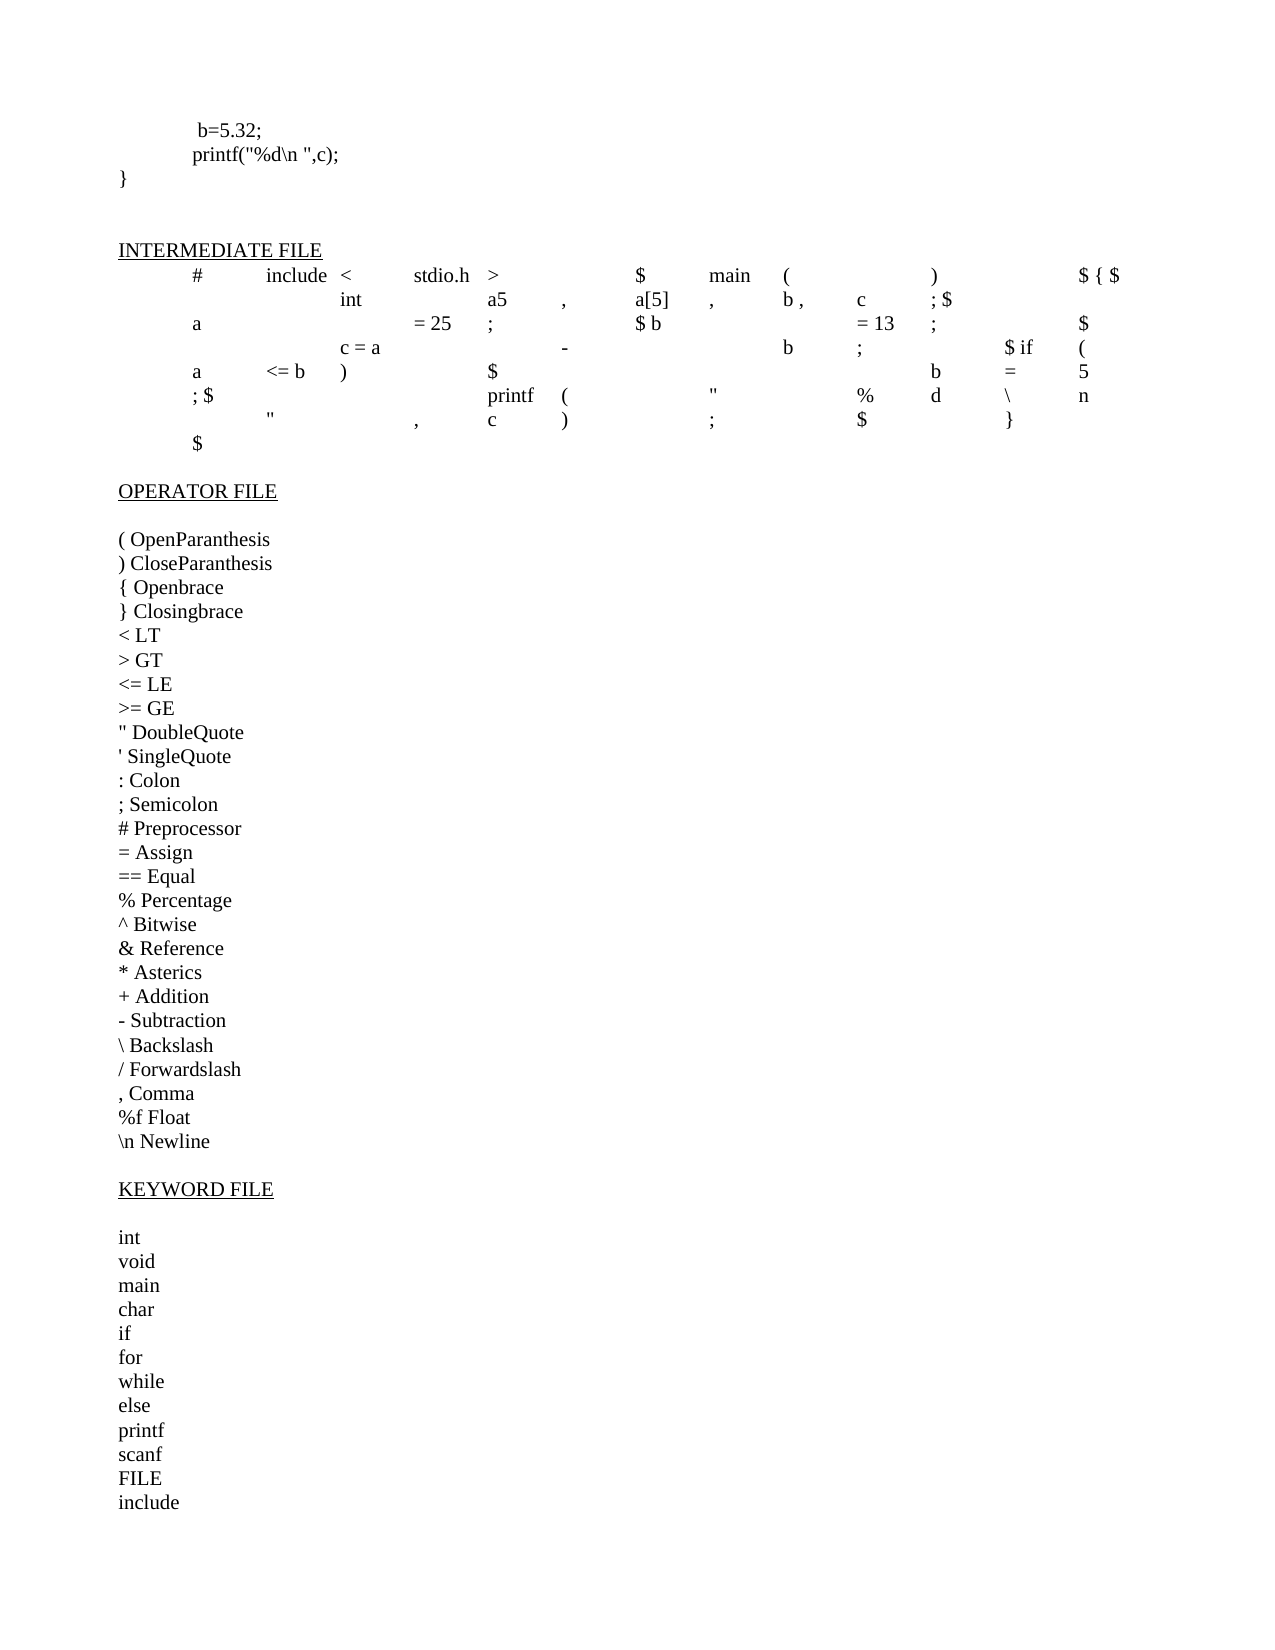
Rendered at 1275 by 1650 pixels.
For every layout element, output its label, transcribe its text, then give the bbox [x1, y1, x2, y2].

text INTERMEDIATE FILE [118, 238, 1157, 262]
text while [118, 1369, 1157, 1393]
text b=5.32; [118, 118, 1157, 142]
text for [118, 1345, 1157, 1369]
text ^ Bitwise [118, 912, 1157, 936]
text else [118, 1393, 1157, 1417]
text printf [118, 1417, 1157, 1442]
text } [118, 166, 1157, 190]
text } Closingbrace [118, 599, 1157, 623]
text main [118, 1273, 1157, 1297]
text , Comma [118, 1081, 1157, 1105]
text ' SingleQuote [118, 744, 1157, 768]
text = Assign [118, 840, 1157, 864]
text OPERATOR FILE [118, 479, 1157, 503]
text # Preprocessor [118, 816, 1157, 840]
text - Subtraction [118, 1008, 1157, 1032]
text / Forwardslash [118, 1057, 1157, 1081]
text == Equal [118, 864, 1157, 888]
text + Addition [118, 984, 1157, 1008]
text <= LE [118, 672, 1157, 696]
text " DoubleQuote [118, 720, 1157, 744]
text { Openbrace [118, 575, 1157, 599]
text * Asterics [118, 960, 1157, 984]
text if [118, 1321, 1157, 1345]
text KEYWORD FILE [118, 1177, 1157, 1201]
text > GT [118, 647, 1157, 672]
text % Percentage [118, 888, 1157, 912]
text ( OpenParanthesis [118, 527, 1157, 551]
text scanf [118, 1442, 1157, 1466]
text %f Float [118, 1105, 1157, 1129]
text char [118, 1297, 1157, 1321]
text FILE [118, 1466, 1157, 1490]
text \ Backslash [118, 1032, 1157, 1057]
text void [118, 1249, 1157, 1273]
text & Reference [118, 936, 1157, 960]
text include [118, 1490, 1157, 1514]
text >= GE [118, 696, 1157, 720]
text < LT [118, 623, 1157, 647]
text printf("%d\n ",c); [118, 142, 1157, 166]
text ; Semicolon [118, 792, 1157, 816]
text # include < stdio.h > $ main ( ) $ { $ int a5 , a[5] , b , c ; $ a = 25 ; $ b = 13 ; $ c = a - b ; $ if ( a <= b ) $ b = 5 ; $ printf ( " % d \ n " , c ) ; $ } $ [118, 262, 1157, 455]
text ) CloseParanthesis [118, 551, 1157, 575]
text int [118, 1225, 1157, 1249]
text \n Newline [118, 1129, 1157, 1153]
text : Colon [118, 768, 1157, 792]
